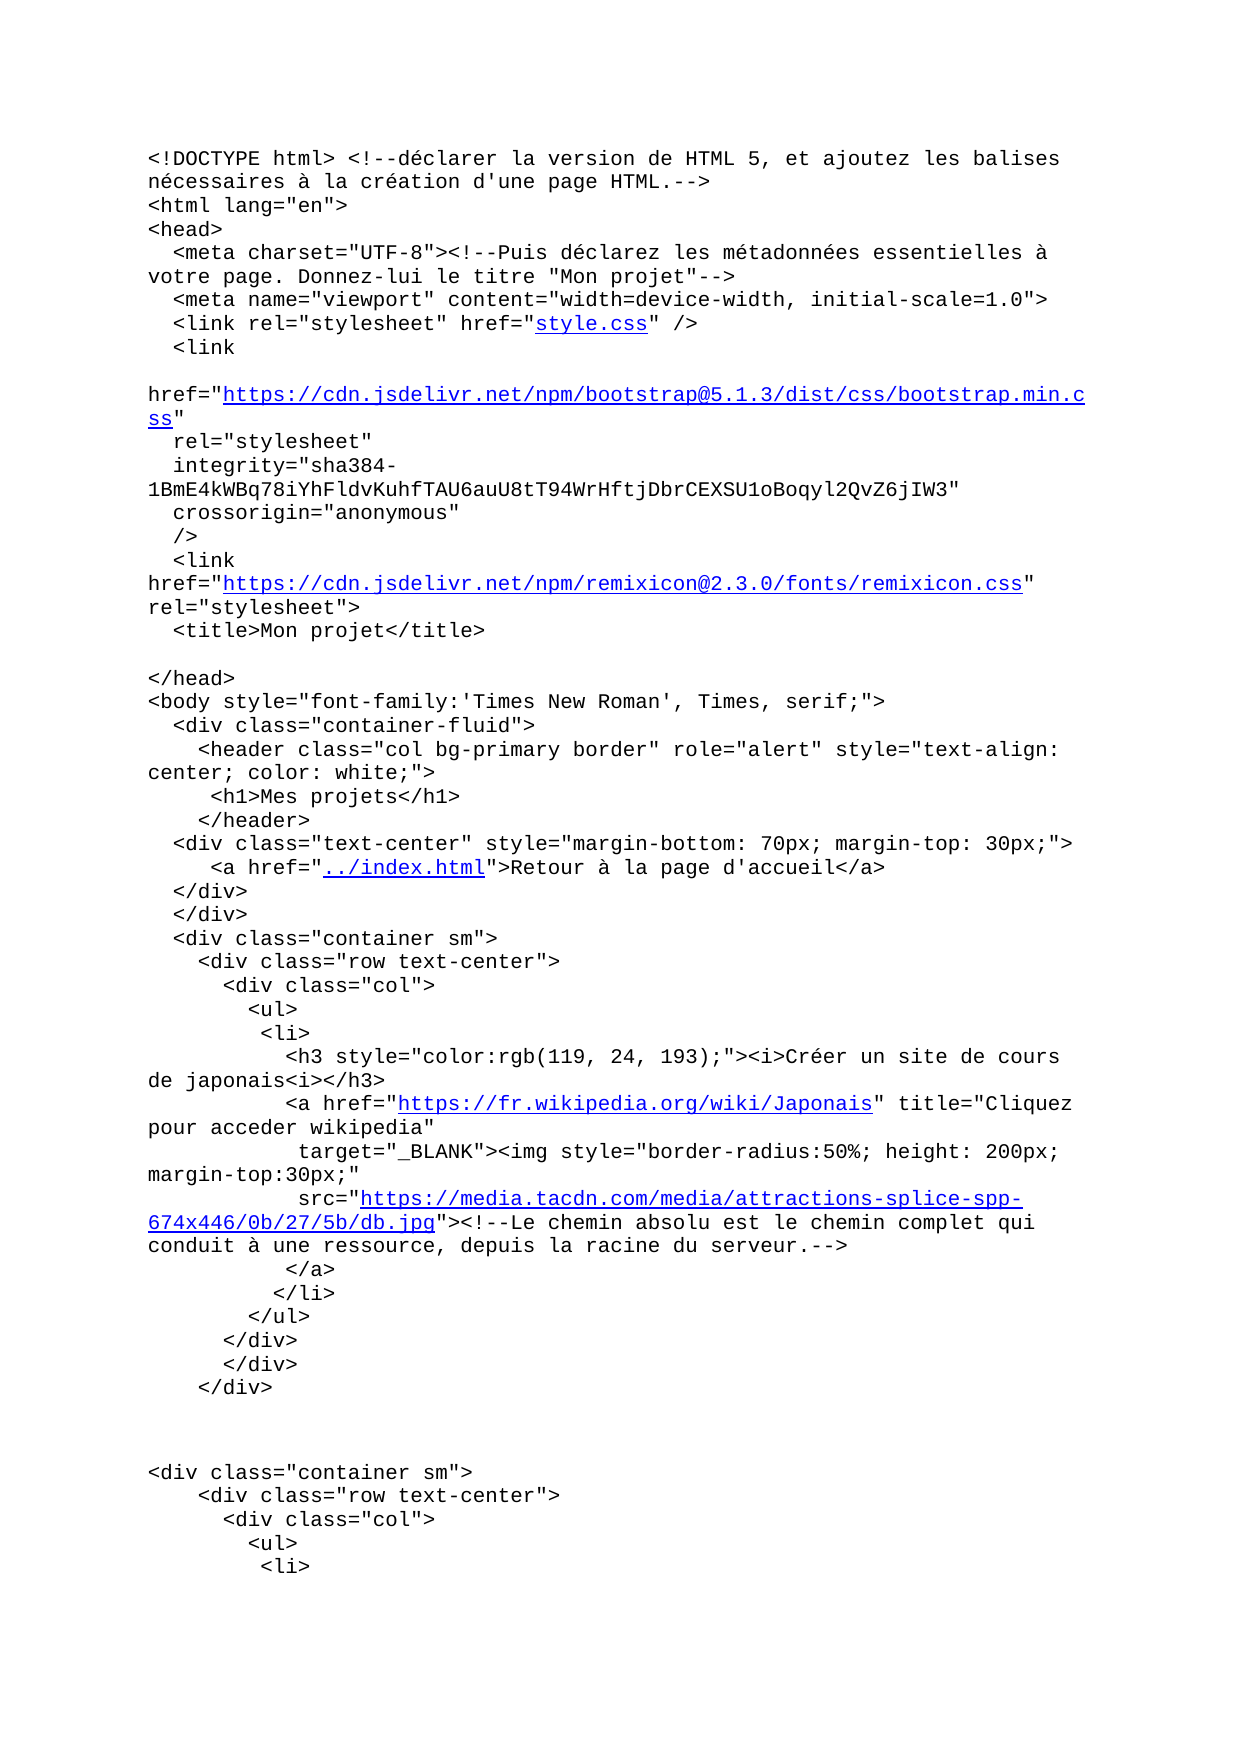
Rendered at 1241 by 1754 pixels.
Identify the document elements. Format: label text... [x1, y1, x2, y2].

text <head> [148, 218, 1093, 242]
text target="_BLANK"><img style="border-radius:50%; height: 200px; margin-top:30px;" [148, 1141, 1093, 1188]
text </div> [148, 1330, 1093, 1353]
text </head> [148, 668, 1093, 691]
text <body style="font-family:'Times New Roman', Times, serif;"> [148, 691, 1093, 715]
text </a> [148, 1259, 1093, 1283]
text rel="stylesheet" [148, 431, 1093, 455]
text <ul> [148, 1533, 1093, 1556]
text <div class="container-fluid"> [148, 715, 1093, 739]
text crossorigin="anonymous" [148, 502, 1093, 526]
text <meta charset="UTF-8"><!--Puis déclarez les métadonnées essentielles à votre page. Donnez-lui le titre "Mon projet"--> [148, 242, 1093, 289]
text </div> [148, 881, 1093, 904]
text </li> [148, 1283, 1093, 1306]
text <a href="../index.html">Retour à la page d'accueil</a> [148, 857, 1093, 881]
text <a href="https://fr.wikipedia.org/wiki/Japonais" title="Cliquez pour acceder wikipedia" [148, 1093, 1093, 1141]
text <ul> [148, 999, 1093, 1022]
text <header class="col bg-primary border" role="alert" style="text-align: center; color: white;"> [148, 739, 1093, 786]
text <li> [148, 1556, 1093, 1580]
text href="https://cdn.jsdelivr.net/npm/bootstrap@5.1.3/dist/css/bootstrap.min.css" [148, 360, 1093, 431]
text /> [148, 526, 1093, 549]
text <div class="text-center" style="margin-bottom: 70px; margin-top: 30px;"> [148, 833, 1093, 857]
text integrity="sha384-1BmE4kWBq78iYhFldvKuhfTAU6auU8tT94WrHftjDbrCEXSU1oBoqyl2QvZ6jIW3" [148, 455, 1093, 502]
text <!DOCTYPE html> <!--déclarer la version de HTML 5, et ajoutez les balises nécessaires à la création d'une page HTML.--> [148, 148, 1093, 195]
text <title>Mon projet</title> [148, 621, 1093, 644]
text <link href="https://cdn.jsdelivr.net/npm/remixicon@2.3.0/fonts/remixicon.css" rel="stylesheet"> [148, 549, 1093, 621]
text <link [148, 337, 1093, 360]
text <link rel="stylesheet" href="style.css" /> [148, 313, 1093, 337]
text </header> [148, 810, 1093, 833]
text <html lang="en"> [148, 195, 1093, 218]
text <div class="row text-center"> [148, 952, 1093, 975]
text <h1>Mes projets</h1> [148, 786, 1093, 810]
text <li> [148, 1022, 1093, 1046]
text <h3 style="color:rgb(119, 24, 193);"><i>Créer un site de cours de japonais<i></h3> [148, 1046, 1093, 1093]
text <meta name="viewport" content="width=device-width, initial-scale=1.0"> [148, 289, 1093, 313]
text </div> [148, 1353, 1093, 1377]
text <div class="col"> [148, 975, 1093, 999]
text </div> [148, 1377, 1093, 1401]
text <div class="container sm"> [148, 928, 1093, 952]
text </ul> [148, 1306, 1093, 1330]
text </div> [148, 904, 1093, 928]
text src="https://media.tacdn.com/media/attractions-splice-spp-674x446/0b/27/5b/db.jpg"><!--Le chemin absolu est le chemin complet qui conduit à une ressource, depuis la racine du serveur.--> [148, 1188, 1093, 1259]
text <div class="col"> [148, 1509, 1093, 1533]
text <div class="row text-center"> [148, 1486, 1093, 1509]
text <div class="container sm"> [148, 1462, 1093, 1486]
